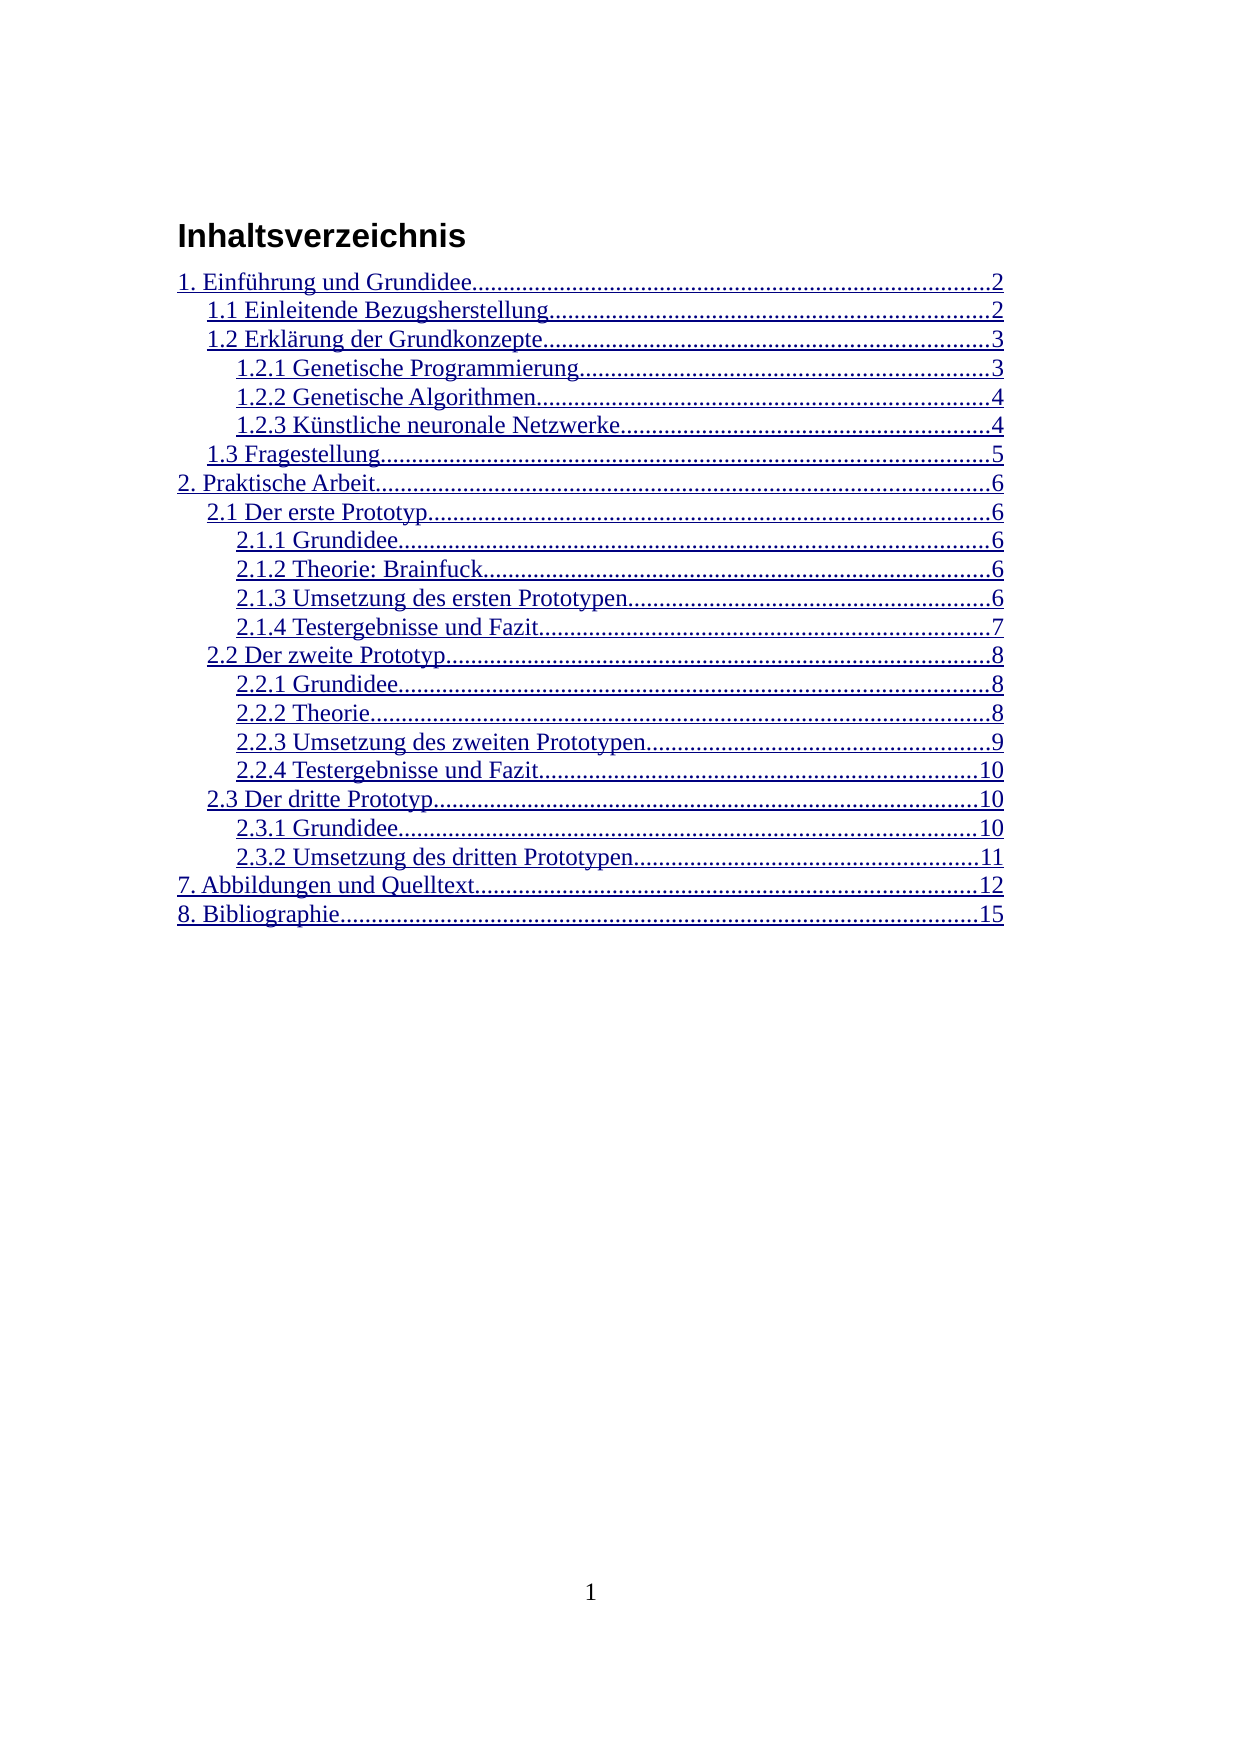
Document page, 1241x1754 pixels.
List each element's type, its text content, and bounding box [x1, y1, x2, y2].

text 2.1.3 Umsetzung des ersten Prototypen 6 [236, 583, 1004, 608]
text 1. Einführung und Grundidee 2 [177, 267, 1004, 292]
text 2.3.1 Grundidee 10 [236, 813, 1004, 838]
text 1.1 Einleitende Bezugsherstellung 2 [207, 295, 1004, 320]
text 2.3 Der dritte Prototyp 10 [207, 784, 1004, 809]
text 1.2.1 Genetische Programmierung 3 [236, 353, 1004, 378]
text 1.2 Erklärung der Grundkonzepte 3 [207, 324, 1004, 349]
text 2.2.4 Testergebnisse und Fazit 10 [236, 755, 1004, 780]
text 2.2.3 Umsetzung des zweiten Prototypen 9 [236, 727, 1004, 752]
text 7. Abbildungen und Quelltext 12 [177, 870, 1004, 895]
text 2.1.1 Grundidee 6 [236, 525, 1004, 550]
text 2.1 Der erste Prototyp 6 [207, 497, 1004, 522]
text 8. Bibliographie 15 [177, 899, 1004, 924]
text 2.2.2 Theorie 8 [236, 698, 1004, 723]
text 2.3.2 Umsetzung des dritten Prototypen 11 [236, 842, 1004, 867]
text 1.2.3 Künstliche neuronale Netzwerke 4 [236, 410, 1004, 435]
text 2.2.1 Grundidee 8 [236, 669, 1004, 694]
text 2.1.2 Theorie: Brainfuck 6 [236, 554, 1004, 579]
text 1.2.2 Genetische Algorithmen 4 [236, 382, 1004, 407]
text 1.3 Fragestellung 5 [207, 439, 1004, 464]
subtitle Inhaltsverzeichnis [177, 216, 1004, 254]
text 2. Praktische Arbeit 6 [177, 468, 1004, 493]
text 2.1.4 Testergebnisse und Fazit 7 [236, 612, 1004, 637]
text 2.2 Der zweite Prototyp 8 [207, 640, 1004, 665]
